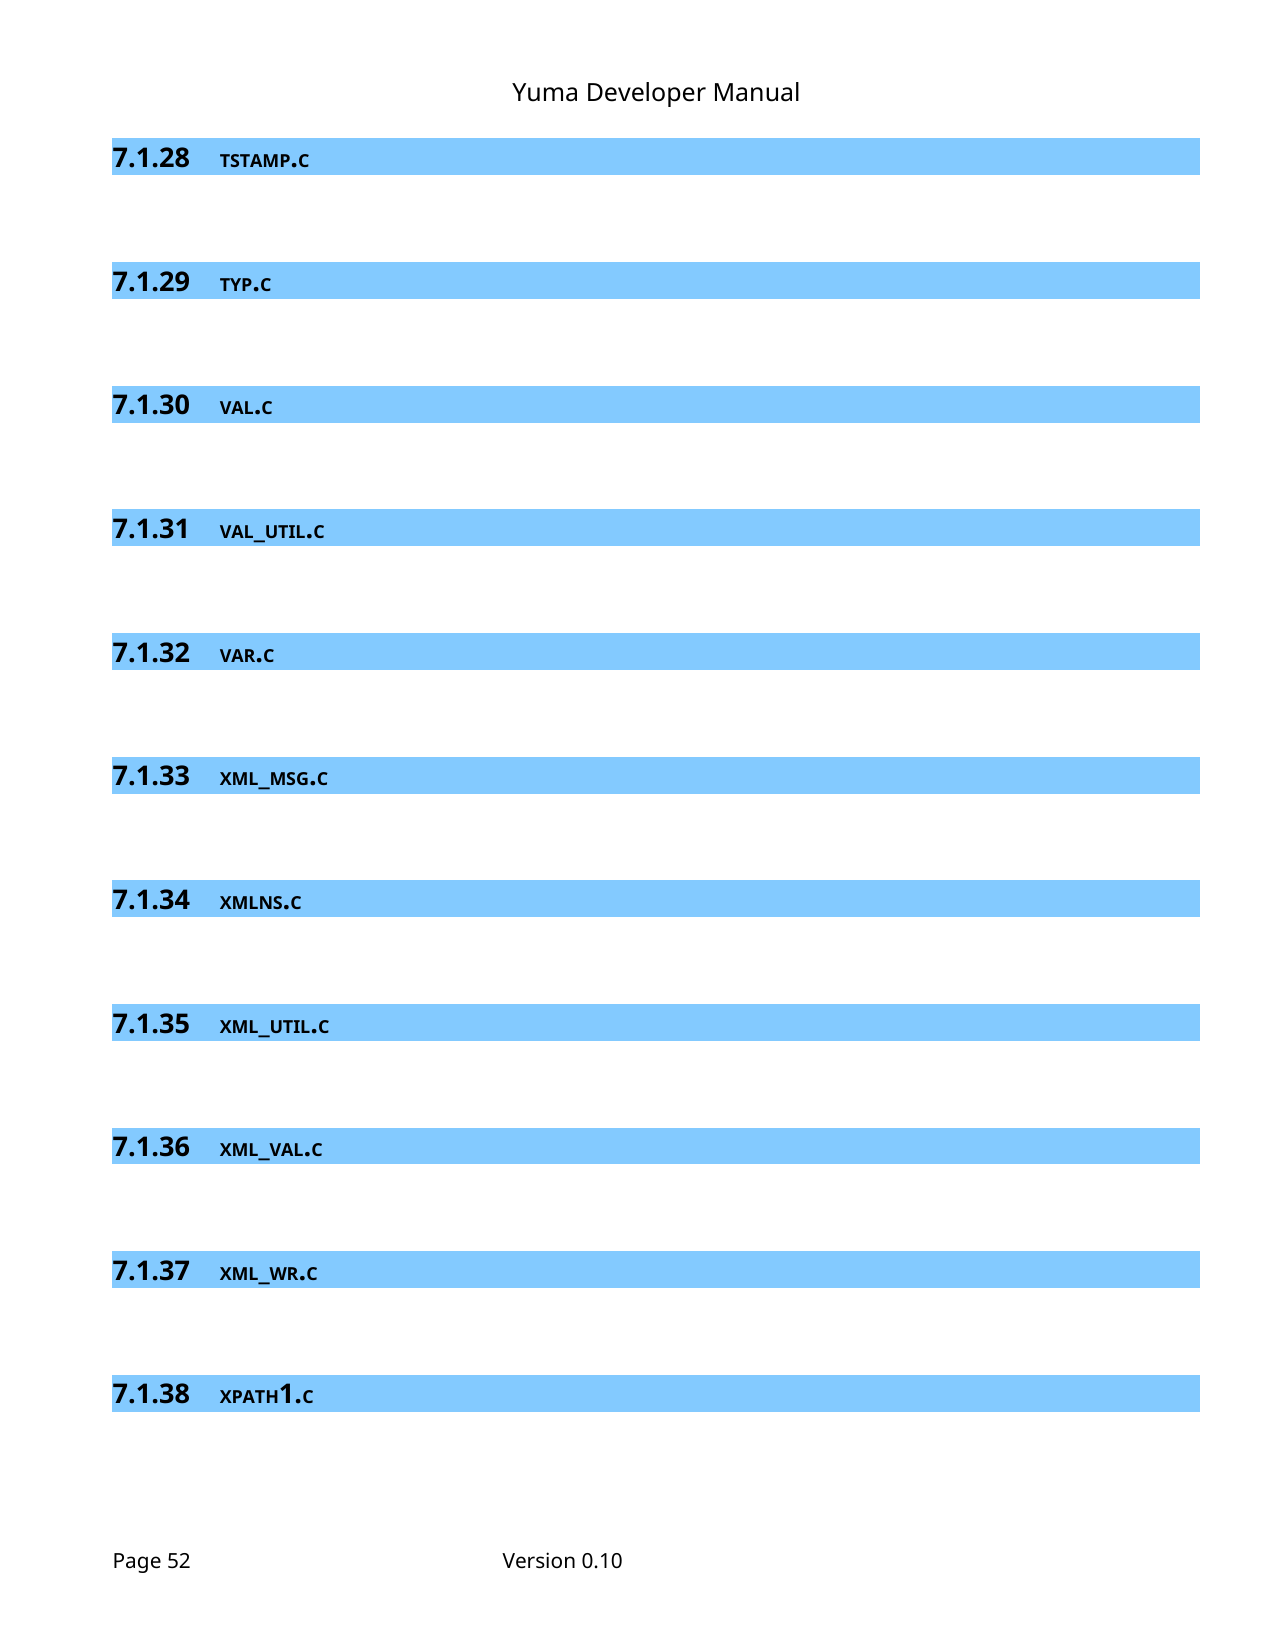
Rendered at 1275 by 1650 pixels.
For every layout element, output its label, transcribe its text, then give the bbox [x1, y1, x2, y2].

subtitle xml_wr.c [112, 1251, 1200, 1288]
subtitle xml_val.c [112, 1128, 1200, 1164]
subtitle xmlns.c [112, 880, 1200, 917]
subtitle val_util.c [112, 509, 1200, 546]
subtitle var.c [112, 633, 1200, 670]
subtitle xml_util.c [112, 1004, 1200, 1041]
subtitle tstamp.c [112, 138, 1200, 175]
subtitle xpath1.c [112, 1375, 1200, 1412]
subtitle val.c [112, 386, 1200, 423]
subtitle typ.c [112, 262, 1200, 299]
subtitle xml_msg.c [112, 757, 1200, 794]
